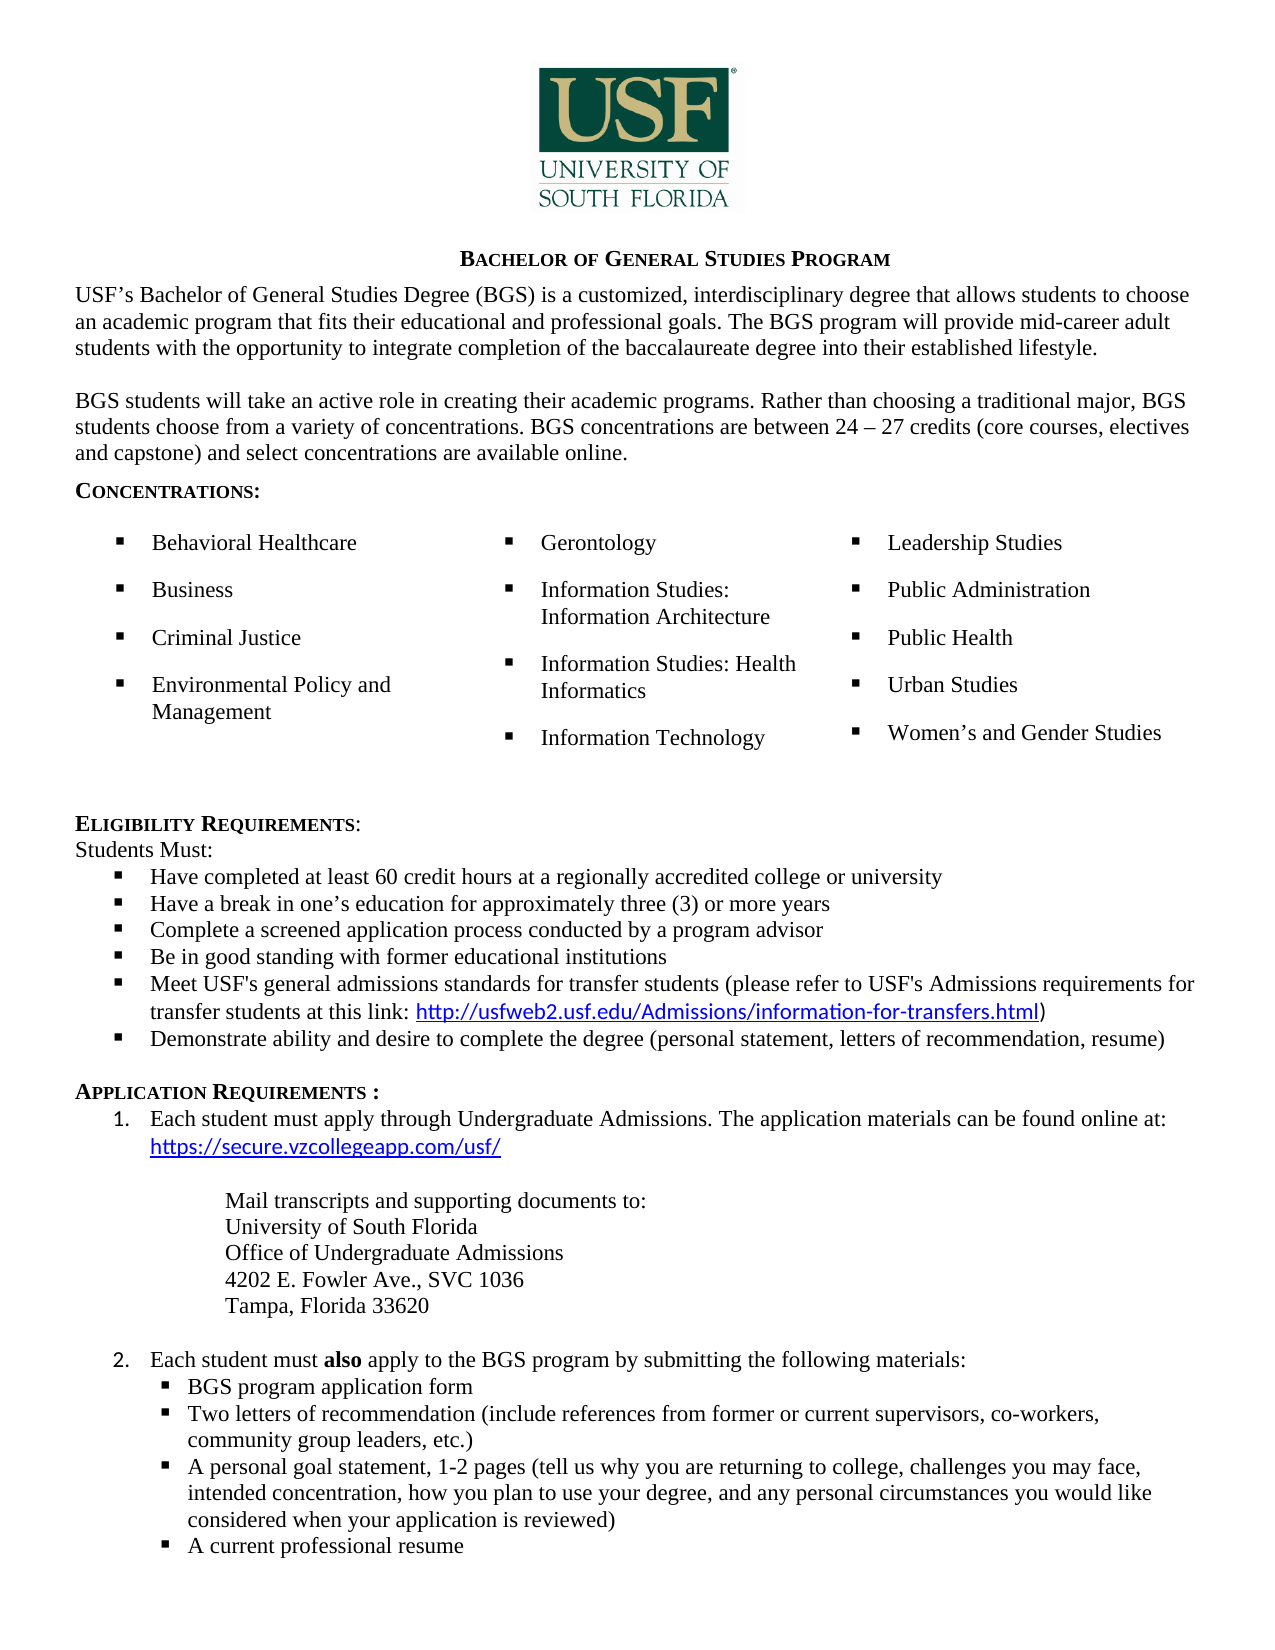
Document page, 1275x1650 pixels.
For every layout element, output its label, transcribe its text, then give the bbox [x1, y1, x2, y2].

text Eligibility Requirements: [75, 810, 1200, 837]
list A personal goal statement, 1-2 pages (tell us why you are returning to college, challenges you may face, intended concentration, how you plan to use your degree, and any personal circumstances you would like considered when your application is reviewed) [159, 1453, 1200, 1532]
list Two letters of recommendation (include references from former or current supervisors, co-workers, community group leaders, etc.) [159, 1399, 1200, 1453]
list Meet USF's general admissions standards for transfer students (please refer to USF's Admissions requirements for transfer students at this link: http://usfweb2.usf.edu/Admissions/information-for-transfers.html) [112, 970, 1200, 1025]
text Mail transcripts and supporting documents to: University of South Florida Office of Undergraduate Admissions 4202 E. Fowler Ave., SVC 1036 [225, 1187, 1200, 1292]
text Concentrations: [75, 476, 1200, 504]
list A current professional resume [159, 1532, 1200, 1559]
list Have completed at least 60 credit hours at a regionally accredited college or university [112, 863, 1200, 890]
title Bachelor of General Studies Program [150, 244, 1200, 271]
table_header Gerontology Information Studies: Information Architecture Information Studies: Health Informatics Information Technology [464, 517, 811, 810]
table_header Leadership Studies Public Administration Public Health Urban Studies Women’s and Gender Studies [811, 517, 1275, 810]
list Complete a screened application process conducted by a program advisor [112, 916, 1200, 943]
table_header Behavioral Healthcare Business Criminal Justice Environmental Policy and Management [75, 517, 455, 810]
text Application Requirements : [75, 1078, 1200, 1104]
list Be in good standing with former educational institutions [112, 943, 1200, 970]
list Each student must also apply to the BGS program by submitting the following materials: [112, 1345, 1200, 1373]
text Students Must: [75, 837, 1200, 863]
table_header [455, 517, 464, 810]
text USF’s Bachelor of General Studies Degree (BGS) is a customized, interdisciplinary degree that allows students to choose an academic program that fits their educational and professional goals. The BGS program will provide mid-career adult students with the opportunity to integrate completion of the baccalaureate degree into their established lifestyle. BGS students will take an active role in creating their academic programs. Rather than choosing a traditional major, BGS students choose from a variety of concentrations. BGS concentrations are between 24 – 27 credits (core courses, electives and capstone) and select concentrations are available online. [75, 281, 1200, 466]
list Demonstrate ability and desire to complete the degree (personal statement, letters of recommendation, resume) [112, 1025, 1200, 1052]
text Tampa, Florida 33620 [225, 1292, 1200, 1318]
list Each student must apply through Undergraduate Admissions. The application materials can be found online at: https://secure.vzcollegeapp.com/usf/ [112, 1104, 1200, 1160]
list BGS program application form [159, 1373, 1200, 1399]
list Have a break in one’s education for approximately three (3) or more years [112, 890, 1200, 916]
